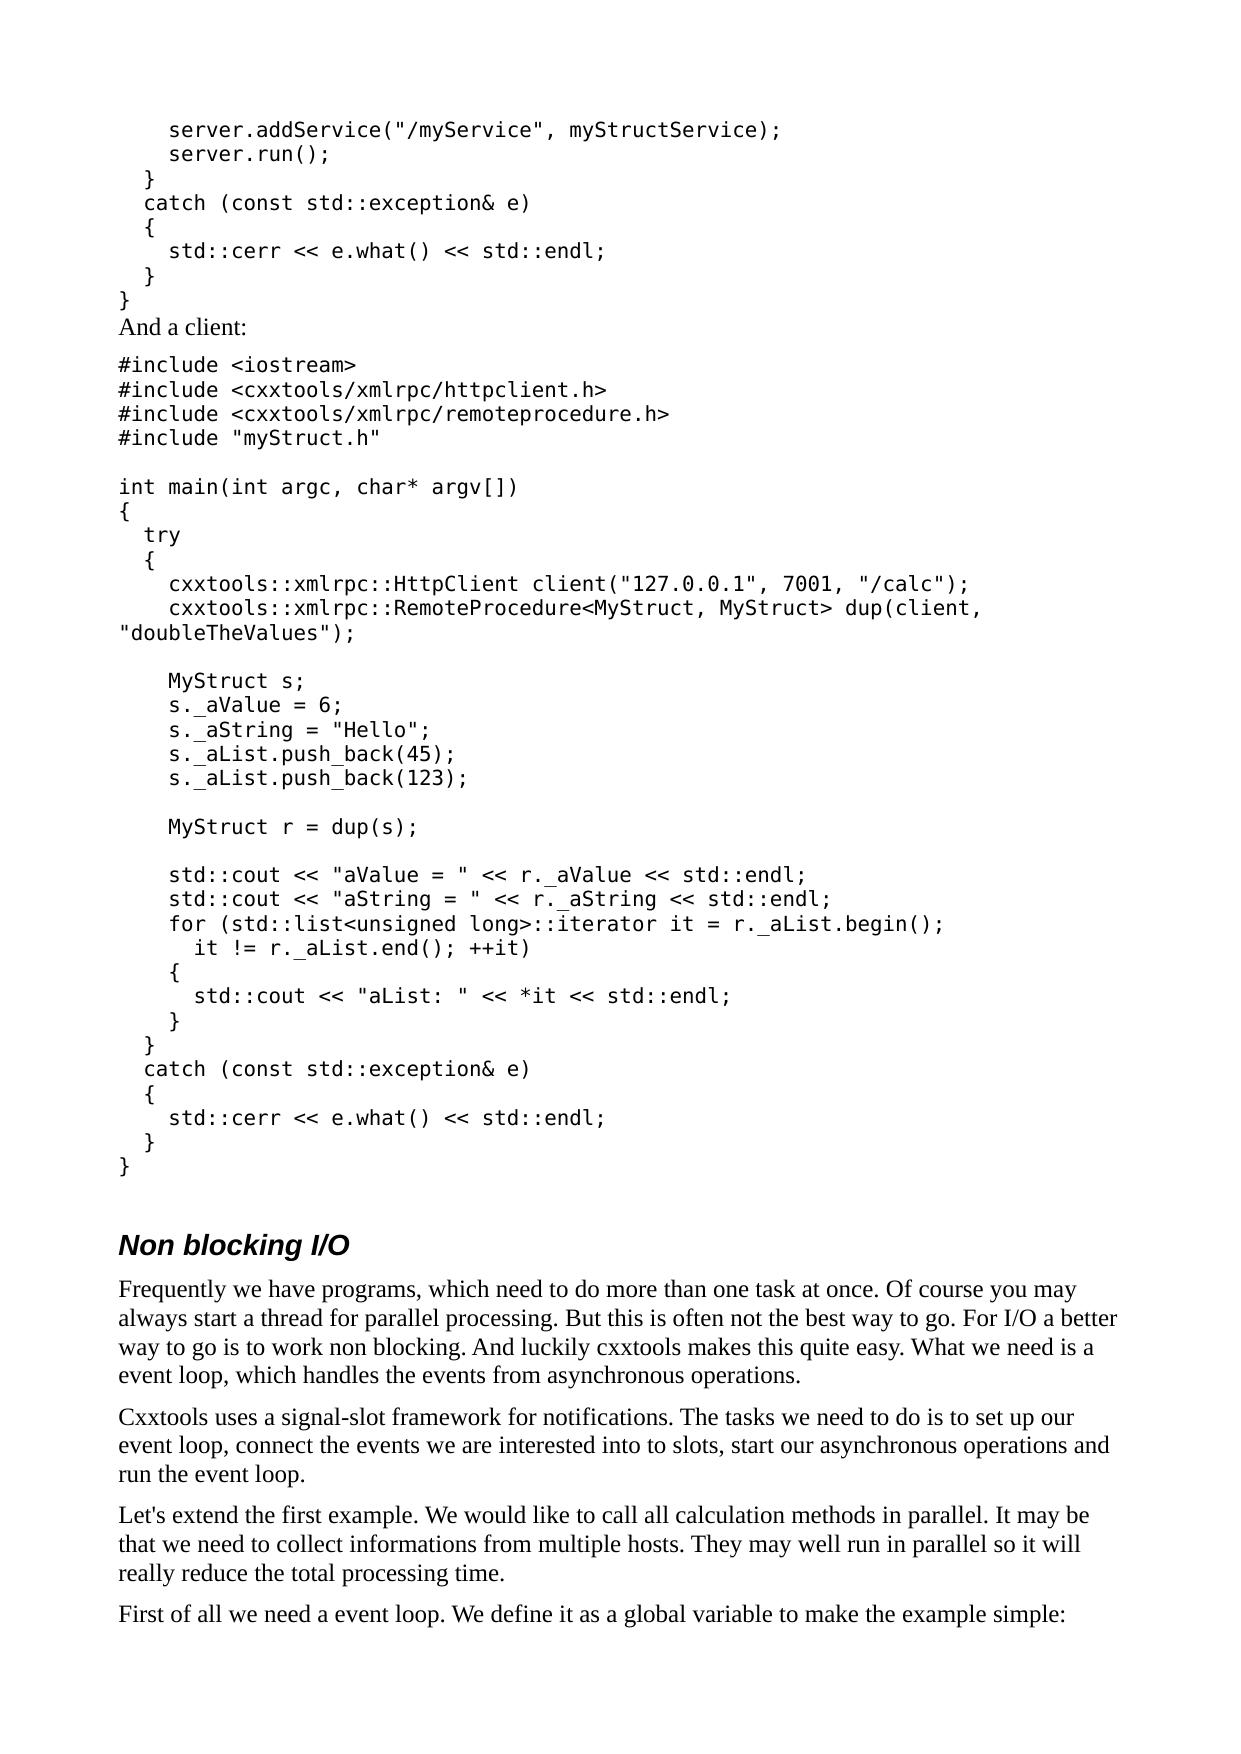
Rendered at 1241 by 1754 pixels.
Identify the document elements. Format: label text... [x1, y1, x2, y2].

text std::cout << "aValue = " << r._aValue << std::endl; [118, 863, 1122, 887]
text std::cout << "aList: " << *it << std::endl; [118, 984, 1122, 1009]
subtitle Non blocking I/O [118, 1228, 1122, 1262]
text { [118, 215, 1122, 239]
text server.run(); [118, 142, 1122, 167]
text it != r._aList.end(); ++it) [118, 936, 1122, 960]
text } [118, 264, 1122, 288]
text try [118, 523, 1122, 548]
text std::cerr << e.what() << std::endl; [118, 1106, 1122, 1130]
text #include <cxxtools/xmlrpc/httpclient.h> [118, 378, 1122, 402]
text } [118, 1009, 1122, 1033]
text } [118, 1033, 1122, 1057]
text #include <iostream> [118, 353, 1122, 378]
text std::cout << "aString = " << r._aString << std::endl; [118, 887, 1122, 912]
text catch (const std::exception& e) [118, 191, 1122, 215]
text } [118, 167, 1122, 191]
text #include "myStruct.h" [118, 426, 1122, 451]
text } [118, 288, 1122, 312]
text And a client: [118, 312, 1122, 341]
text server.addService("/myService", myStructService); [118, 118, 1122, 142]
text cxxtools::xmlrpc::RemoteProcedure<MyStruct, MyStruct> dup(client, "doubleTheValues"); [118, 596, 1122, 645]
text Let's extend the first example. We would like to call all calculation methods in parallel. It may be that we need to collect informations from multiple hosts. They may well run in parallel so it will really reduce the total processing time. [118, 1500, 1122, 1587]
text { [118, 960, 1122, 984]
text s._aList.push_back(45); [118, 742, 1122, 766]
text s._aString = "Hello"; [118, 718, 1122, 742]
text MyStruct s; [118, 669, 1122, 693]
text Frequently we have programs, which need to do more than one task at once. Of course you may always start a thread for parallel processing. But this is often not the best way to go. For I/O a better way to go is to work non blocking. And luckily cxxtools makes this quite easy. What we need is a event loop, which handles the events from asynchronous operations. [118, 1274, 1122, 1389]
text #include <cxxtools/xmlrpc/remoteprocedure.h> [118, 402, 1122, 426]
text s._aValue = 6; [118, 693, 1122, 718]
text for (std::list<unsigned long>::iterator it = r._aList.begin(); [118, 912, 1122, 936]
text } [118, 1154, 1122, 1179]
text std::cerr << e.what() << std::endl; [118, 239, 1122, 264]
text First of all we need a event loop. We define it as a global variable to make the example simple: [118, 1599, 1122, 1628]
text s._aList.push_back(123); [118, 766, 1122, 790]
text { [118, 499, 1122, 523]
text MyStruct r = dup(s); [118, 815, 1122, 839]
text { [118, 548, 1122, 572]
text cxxtools::xmlrpc::HttpClient client("127.0.0.1", 7001, "/calc"); [118, 572, 1122, 596]
text int main(int argc, char* argv[]) [118, 475, 1122, 499]
text } [118, 1130, 1122, 1154]
text { [118, 1082, 1122, 1106]
text Cxxtools uses a signal-slot framework for notifications. The tasks we need to do is to set up our event loop, connect the events we are interested into to slots, start our asynchronous operations and run the event loop. [118, 1402, 1122, 1488]
text catch (const std::exception& e) [118, 1057, 1122, 1082]
